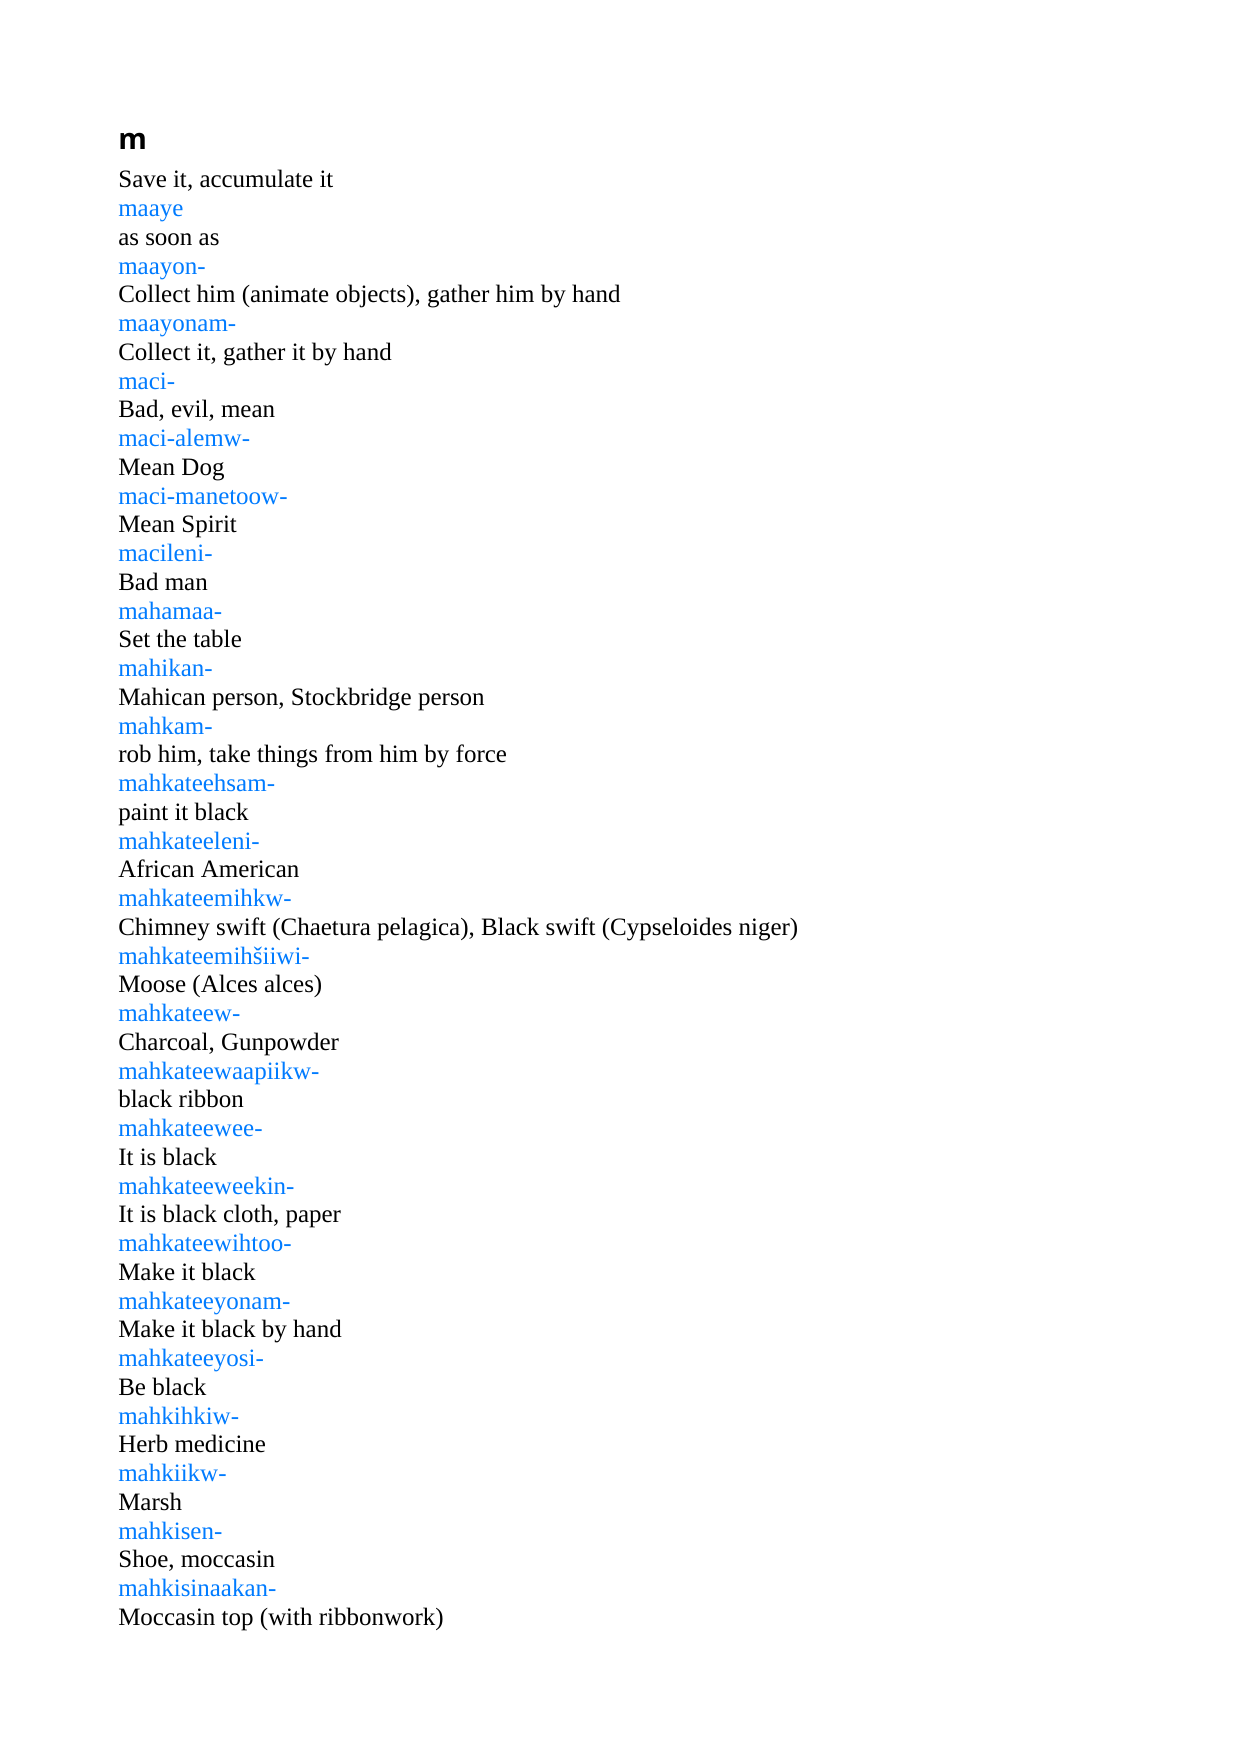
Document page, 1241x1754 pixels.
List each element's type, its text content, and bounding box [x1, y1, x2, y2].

table_cell mahkihkiw- Herb medicine [118, 1401, 1122, 1458]
table_cell mahkam- rob him, take things from him by force [118, 711, 1122, 768]
table_cell maayonam- Collect it, gather it by hand [118, 308, 1122, 366]
table_cell mahkateeweekin- It is black cloth, paper [118, 1171, 1122, 1228]
table_cell mahkateeyosi- Be black [118, 1343, 1122, 1401]
table_cell maayon- Collect him (animate objects), gather him by hand [118, 251, 1122, 308]
table_cell mahamaa- Set the table [118, 596, 1122, 653]
table_cell maci-alemw- Mean Dog [118, 423, 1122, 481]
table_cell mahkateehsam- paint it black [118, 768, 1122, 826]
table_cell mahkateew- Charcoal, Gunpowder [118, 998, 1122, 1056]
table_cell mahkisen- Shoe, moccasin [118, 1516, 1122, 1573]
table_cell mahikan- Mahican person, Stockbridge person [118, 653, 1122, 711]
table_cell maci-manetoow- Mean Spirit [118, 481, 1122, 538]
table_cell mahkateemihkw- Chimney swift (Chaetura pelagica), Black swift (Cypseloides niger) [118, 883, 1122, 941]
table_header m [118, 118, 1122, 164]
table_cell mahkateewee- It is black [118, 1113, 1122, 1171]
table_cell mahkateewihtoo- Make it black [118, 1228, 1122, 1286]
table_cell maci- Bad, evil, mean [118, 366, 1122, 423]
table_cell mahkateemihšiiwi- Moose (Alces alces) [118, 941, 1122, 998]
table_cell macileni- Bad man [118, 538, 1122, 596]
table_cell mahkateeleni- African American [118, 826, 1122, 883]
table_cell mahkateeyonam- Make it black by hand [118, 1286, 1122, 1343]
table_cell maaye as soon as [118, 193, 1122, 251]
table_cell mahkiikw- Marsh [118, 1458, 1122, 1516]
table_cell mahkateewaapiikw- black ribbon [118, 1056, 1122, 1113]
table_cell Save it, accumulate it [118, 165, 1122, 193]
table_cell mahkisinaakan- Moccasin top (with ribbonwork) [118, 1573, 1122, 1631]
